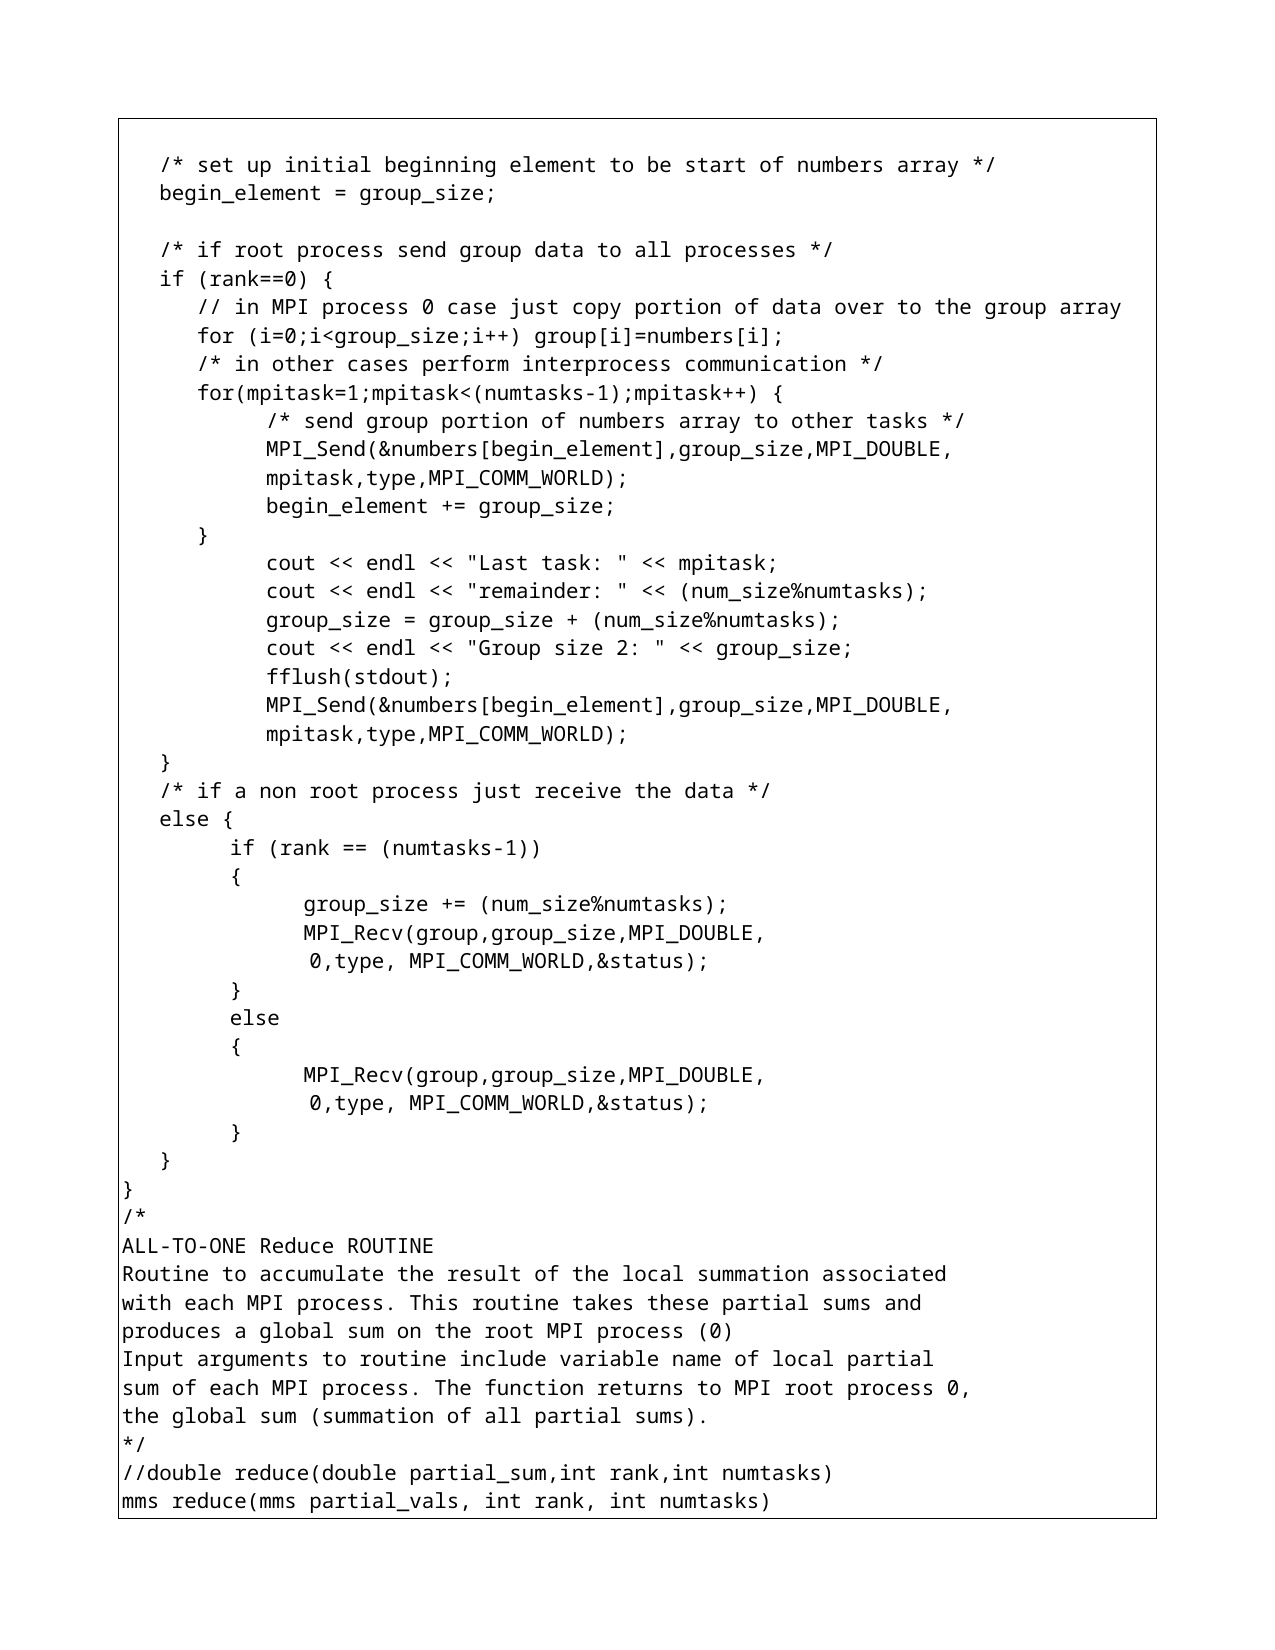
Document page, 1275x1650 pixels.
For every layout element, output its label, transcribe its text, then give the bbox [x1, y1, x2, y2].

text with each MPI process. This routine takes these partial sums and [119, 1284, 1156, 1312]
text /* if a non root process just receive the data */ [119, 772, 1156, 801]
text else [119, 1000, 1156, 1028]
text } [119, 1113, 1156, 1142]
text Routine to accumulate the result of the local summation associated [119, 1256, 1156, 1284]
text if (rank == (numtasks-1)) [119, 829, 1156, 857]
text // in MPI process 0 case just copy portion of data over to the group array [119, 289, 1156, 317]
text 0,type, MPI_COMM_WORLD,&status); [119, 943, 1156, 971]
text for(mpitask=1;mpitask<(numtasks-1);mpitask++) { [119, 374, 1156, 402]
text MPI_Send(&numbers[begin_element],group_size,MPI_DOUBLE, [119, 687, 1156, 715]
text } [119, 971, 1156, 1000]
text if (rank==0) { [119, 260, 1156, 289]
text ALL-TO-ONE Reduce ROUTINE [119, 1227, 1156, 1256]
text MPI_Recv(group,group_size,MPI_DOUBLE, [119, 1057, 1156, 1085]
text MPI_Recv(group,group_size,MPI_DOUBLE, [119, 914, 1156, 943]
text mpitask,type,MPI_COMM_WORLD); [119, 459, 1156, 488]
text cout << endl << "Last task: " << mpitask; [119, 545, 1156, 573]
text begin_element = group_size; [119, 175, 1156, 207]
text } [119, 516, 1156, 545]
text //double reduce(double partial_sum,int rank,int numtasks) [119, 1455, 1156, 1483]
text group_size = group_size + (num_size%numtasks); [119, 602, 1156, 630]
text the global sum (summation of all partial sums). [119, 1398, 1156, 1426]
text } [119, 1142, 1156, 1170]
text Input arguments to routine include variable name of local partial [119, 1341, 1156, 1369]
text /* in other cases perform interprocess communication */ [119, 346, 1156, 374]
text mms reduce(mms partial_vals, int rank, int numtasks) [119, 1483, 1156, 1518]
text { [119, 1028, 1156, 1057]
text */ [119, 1426, 1156, 1455]
text /* [119, 1199, 1156, 1227]
text MPI_Send(&numbers[begin_element],group_size,MPI_DOUBLE, [119, 431, 1156, 459]
text produces a global sum on the root MPI process (0) [119, 1312, 1156, 1341]
text begin_element += group_size; [119, 488, 1156, 516]
text sum of each MPI process. The function returns to MPI root process 0, [119, 1369, 1156, 1398]
text mpitask,type,MPI_COMM_WORLD); [119, 715, 1156, 744]
text { [119, 857, 1156, 886]
text 0,type, MPI_COMM_WORLD,&status); [119, 1085, 1156, 1113]
text /* send group portion of numbers array to other tasks */ [119, 402, 1156, 431]
text /* set up initial beginning element to be start of numbers array */ [119, 147, 1156, 175]
text cout << endl << "Group size 2: " << group_size; [119, 630, 1156, 658]
text fflush(stdout); [119, 658, 1156, 687]
text group_size += (num_size%numtasks); [119, 886, 1156, 914]
text /* if root process send group data to all processes */ [119, 232, 1156, 260]
text } [119, 1170, 1156, 1199]
text } [119, 744, 1156, 772]
text cout << endl << "remainder: " << (num_size%numtasks); [119, 573, 1156, 602]
text for (i=0;i<group_size;i++) group[i]=numbers[i]; [119, 317, 1156, 346]
text else { [119, 801, 1156, 829]
